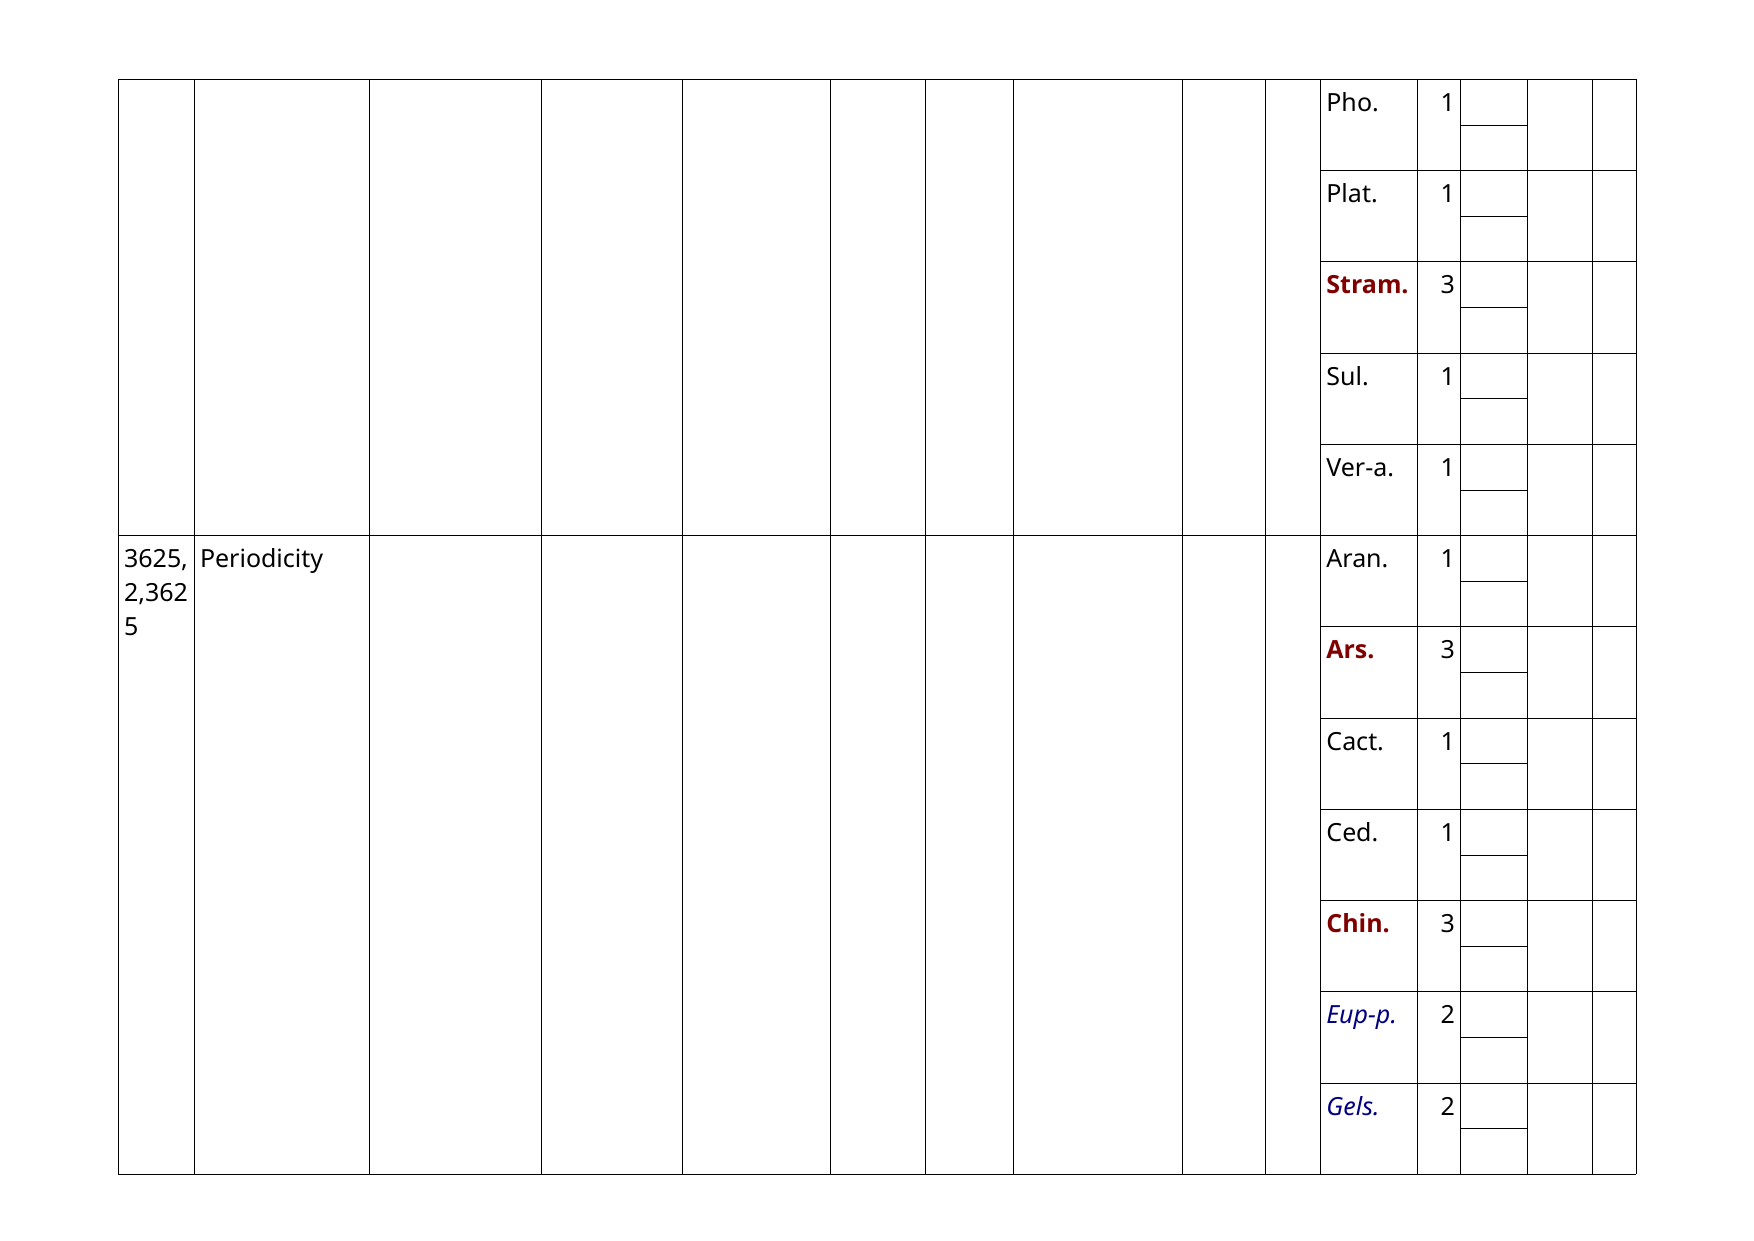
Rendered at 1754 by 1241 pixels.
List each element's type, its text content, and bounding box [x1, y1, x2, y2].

table_cell [1461, 992, 1527, 1037]
table_cell 1 [1418, 810, 1460, 900]
table_cell [926, 80, 1013, 535]
table_cell [926, 536, 1013, 1174]
table_cell 2 [1418, 992, 1460, 1083]
table_cell [1528, 536, 1592, 626]
table_cell Ced. [1321, 810, 1417, 900]
table_cell [370, 80, 541, 535]
table_cell [1461, 445, 1527, 489]
table_cell [1593, 719, 1636, 809]
table_cell [1014, 80, 1182, 535]
table_cell 1 [1418, 354, 1460, 444]
table_cell [1461, 1129, 1527, 1174]
table_cell [1528, 354, 1592, 444]
table_cell [119, 80, 194, 535]
table_cell [1461, 901, 1527, 946]
table_cell Aran. [1321, 536, 1417, 626]
table_cell [683, 536, 830, 1174]
table_cell [1461, 126, 1527, 170]
table_cell Ars. [1321, 627, 1417, 718]
table_cell [1014, 536, 1182, 1174]
table_cell [1593, 80, 1636, 170]
table_cell [370, 536, 541, 1174]
table_cell Chin. [1321, 901, 1417, 991]
table_cell [1461, 217, 1527, 261]
table_cell [1461, 80, 1527, 124]
table_cell [1461, 308, 1527, 353]
table_cell Plat. [1321, 171, 1417, 261]
table_cell 1 [1418, 445, 1460, 535]
table_cell [1183, 80, 1265, 535]
table_cell Ver-a. [1321, 445, 1417, 535]
table_cell [1266, 536, 1320, 1174]
table_cell [1461, 764, 1527, 809]
table_cell [1528, 171, 1592, 261]
table_cell [1593, 354, 1636, 444]
table_cell Cact. [1321, 719, 1417, 809]
table_cell 3 [1418, 901, 1460, 991]
table_cell 1 [1418, 536, 1460, 626]
table_cell 2 [1418, 1084, 1460, 1174]
table_cell [542, 80, 682, 535]
table_cell Pho. [1321, 80, 1417, 170]
table_cell [1593, 627, 1636, 718]
table_cell Sul. [1321, 354, 1417, 444]
table_cell Stram. [1321, 262, 1417, 353]
table_cell [831, 536, 925, 1174]
table_cell [1593, 1084, 1636, 1174]
table_cell [1461, 1084, 1527, 1128]
table_cell [1593, 810, 1636, 900]
table_cell [1528, 445, 1592, 535]
table_cell [1461, 810, 1527, 854]
table_cell [1528, 901, 1592, 991]
table_cell [1528, 810, 1592, 900]
table_cell [1528, 719, 1592, 809]
table_cell [1593, 992, 1636, 1083]
table_cell [542, 536, 682, 1174]
table_cell [1593, 536, 1636, 626]
table_cell [1461, 536, 1527, 581]
table_cell [1593, 445, 1636, 535]
table_cell [1461, 627, 1527, 672]
table_cell [1528, 627, 1592, 718]
table_cell [1461, 719, 1527, 763]
table_cell [1528, 80, 1592, 170]
table_cell 1 [1418, 80, 1460, 170]
table_cell [1461, 399, 1527, 444]
table_cell [1593, 901, 1636, 991]
table_cell 3625,2,3625 [119, 536, 194, 1174]
table_cell [1183, 536, 1265, 1174]
table_cell 3 [1418, 262, 1460, 353]
table_cell [1461, 947, 1527, 991]
table_cell [1593, 262, 1636, 353]
table_cell [1461, 262, 1527, 307]
table_cell 1 [1418, 171, 1460, 261]
table_cell [195, 80, 369, 535]
table_cell 1 [1418, 719, 1460, 809]
table_cell [1266, 80, 1320, 535]
table_cell [1461, 673, 1527, 718]
table_cell [831, 80, 925, 535]
table_cell [1528, 1084, 1592, 1174]
table_cell [1461, 582, 1527, 626]
table_cell [683, 80, 830, 535]
table_cell [1461, 856, 1527, 900]
table_cell [1593, 171, 1636, 261]
table_cell 3 [1418, 627, 1460, 718]
table_cell [1528, 992, 1592, 1083]
table_cell [1461, 1038, 1527, 1083]
table_cell [1461, 354, 1527, 398]
table_cell [1461, 491, 1527, 535]
table_cell Gels. [1321, 1084, 1417, 1174]
table_cell Eup-p. [1321, 992, 1417, 1083]
table_cell [1528, 262, 1592, 353]
table_cell Periodicity [195, 536, 369, 1174]
table_cell [1461, 171, 1527, 216]
